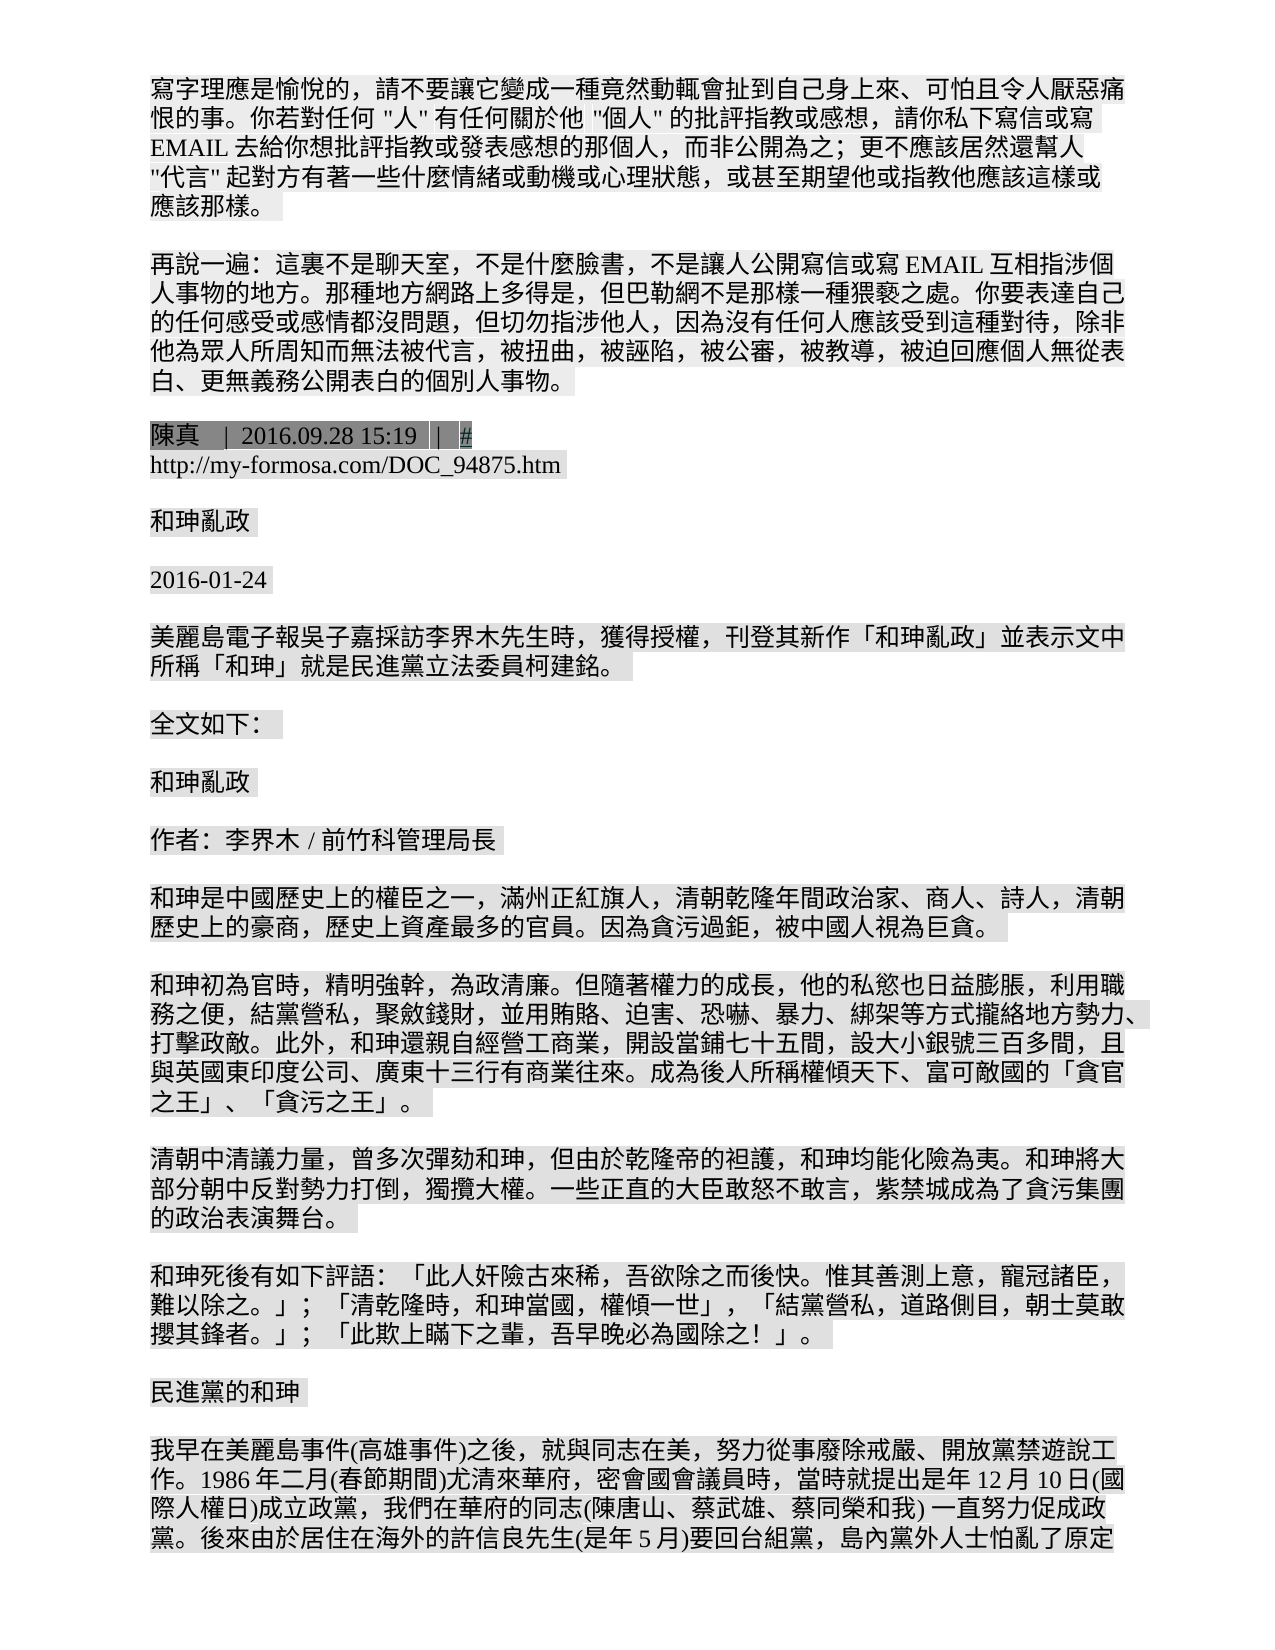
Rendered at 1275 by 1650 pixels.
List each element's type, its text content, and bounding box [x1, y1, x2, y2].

text 寫字理應是愉悅的，請不要讓它變成一種竟然動輒會扯到自己身上來、可怕且令人厭惡痛恨的事。你若對任何 "人" 有任何關於他 "個人" 的批評指教或感想，請你私下寫信或寫 EMAIL去給你想批評指教或發表感想的那個人，而非公開為之；更不應該居然還幫人 "代言" 起對方有著一些什麼情緒或動機或心理狀態，或甚至期望他或指教他應該這樣或應該那樣。 再說一遍：這裏不是聊天室，不是什麼臉書，不是讓人公開寫信或寫EMAIL互相指涉個人事物的地方。那種地方網路上多得是，但巴勒網不是那樣一種猥褻之處。你要表達自己的任何感受或感情都沒問題，但切勿指涉他人，因為沒有任何人應該受到這種對待，除非他為眾人所周知而無法被代言，被扭曲，被誣陷，被公審，被教導，被迫回應個人無從表白、更無義務公開表白的個別人事物。 [150, 75, 1125, 396]
text http://my-formosa.com/DOC_94875.htm 和珅亂政 2016-01-24 美麗島電子報吳子嘉採訪李界木先生時，獲得授權，刊登其新作「和珅亂政」並表示文中所稱「和珅」就是民進黨立法委員柯建銘。 全文如下： 和珅亂政 作者：李界木 / 前竹科管理局長 和珅是中國歷史上的權臣之一，滿州正紅旗人，清朝乾隆年間政治家、商人、詩人，清朝歷史上的豪商，歷史上資產最多的官員。因為貪污過鉅，被中國人視為巨貪。 和珅初為官時，精明強幹，為政清廉。但隨著權力的成長，他的私慾也日益膨脹，利用職務之便，結黨營私，聚斂錢財，並用賄賂、迫害、恐嚇、暴力、綁架等方式攏絡地方勢力、打擊政敵。此外，和珅還親自經營工商業，開設當鋪七十五間，設大小銀號三百多間，且與英國東印度公司、廣東十三行有商業往來。成為後人所稱權傾天下、富可敵國的「貪官之王」、「貪污之王」。 清朝中清議力量，曾多次彈劾和珅，但由於乾隆帝的袒護，和珅均能化險為夷。和珅將大部分朝中反對勢力打倒，獨攬大權。一些正直的大臣敢怒不敢言，紫禁城成為了貪污集團的政治表演舞台。 和珅死後有如下評語：「此人奸險古來稀，吾欲除之而後快。惟其善測上意，寵冠諸臣，難以除之。」；「清乾隆時，和珅當國，權傾一世」，「結黨營私，道路側目，朝士莫敢攖其鋒者。」；「此欺上瞞下之輩，吾早晚必為國除之！」。 民進黨的和珅 我早在美麗島事件(高雄事件)之後，就與同志在美，努力從事廢除戒嚴、開放黨禁遊說工作。1986年二月(春節期間)尤清來華府，密會國會議員時，當時就提出是年12月10日(國際人權日)成立政黨，我們在華府的同志(陳唐山、蔡武雄、蔡同榮和我) 一直努力促成政黨。後來由於居住在海外的許信良先生(是年5月)要回台組黨，島內黨外人士怕亂了原定的計劃與步驟，尤清終於利用慶祝教師節之際(9月28日) 匆促誕生民進黨。 我是第一位的海外黨中、執委，也是第一位海外代表。我當時對民進黨有深厚的感情。但後來回台服務時，一看什麼都走樣，後輩的黨員只耍嘴皮，就成為名嘴政客，重利輕義，在這種環境之下，黨內和珅之輩於是產生，和珅就成為 “貪污之王”，坐擁天下。 民進黨創黨不久之後，竄出一位和珅人物。他出道之時，頗為精明能幹，可是後來卻獨攬大權，要一元給五毛，吃喝玩樂，貪污腐化，成為民進黨富豪，且是當今朝野紅人，有人誇稱他的本領超出國民黨的龍頭大人，因他黑白兩道通吃，法官檢調護衛，天下第一把的紅人。 在一次與陳定南談話中，我第一次聽到和珅的事，當時對這為仁兄有種不悅的印象。當年陳定南代表民進黨出來競選省長，為了籌劃競選經費，發行債券。當時規定推銷人員，可扣券面值得30％作為回饋經費。這位仁兄就顯出他的 “聰明＂，大量向競選總部要券，但先出售一部分，收到款項之後，先扣除全部所拿券數的回饋經費。當選舉過後，他才把先拿的超額但未出售的債券奉還。競選總部只有空歡喜一場，且蝕了一把米，卻捉不到小雞。(陳定南遺物中，有競選帳目可查)。 我在美32年(研究所兼在大學做事9年；聯邦政府工作23年），回到台灣服務後，體會在台當官不易，不論是國民黨、民進黨或是其他政黨，都同一醬缸浸泡出來的，多少沾上不潔的 “臭習”，只是五十步笑百步之分。當我在中央任職時(環保署一年，科管局五年多) 都遭遇難以幫忙的請求。一旦單位預算提出時，就有好幾位立委會請我到他們辦公室喝茶，先禮後兵，請託某某工程開標多多照顧。有些黨內立委就告訴我說： “…黨內二位醫生，吃銅吃鐵，包山包海，我們都苦哈哈，你要多多關照…”。 一件工程招標下來，未中標的公司會發函向調查局檢舉，被請託的立委會藉故刪減或凍結預算；檢舉不成，立委有時逼人要向中標公司讓出；再不成，就請黑道向中標公司或相關人員恫嚇；又不成，就發動環保流氓阻止工程進行。科管局工程多，我體會最深。和珅先生又多了一些花招，請記者來作 “污名化”，我在竹科和中科的開發和建設，被他雇用記者說成了 “好大喜功”；另一招更狠，他供給資訊，透過友黨的立委 (台聯某立委，後成了民進黨立委候選人)質詢，作為他在國會殿堂的打手，國科會的太空計劃和我都被開砲過，這都有紀錄可查。和珅曾為一重大工程，迫我交出審查委員名單，我不給，竟告到最高當局。但他拿了名單又沒中標，更加懷恨，向上司誣告，要迫我走路。 黨內同志 (王幸男和蔡同榮)怕家醜外揚，先透過管道提出檢舉，但和珅先生魔高一丈，他先偷錄對方電話通話，再加以製造，在中、執委開會時，每人桌上擺出預先製造的錄音帶，說出 “台獨派”預謀陷害。他所養的立委，非但馬首是瞻，當然還為他打抱不平。所以要台獨黨綱束之高閣了。 和珅先生高居要津，連總統、主席得聽他話，他可以聯合敵黨凍結預算，癱瘓政府，而且民進黨得靠他 “募款”養大，雖然是要一塊(元)給五毛，但對沒有黨產的民進黨而言，他還是個財神爺、大恩人，所以他的 “讒言”就變成主政者的 “忠言”。一位好可笑的院長、主席，且是學法出身(律師)，只憑一面之詞，沒有告知被告原委，竟然 “自由心證”慣了，遽然作出錯誤決定，處事草率，耳根輕，這種人根本不配作領導人。和珅先生聽到有人要檢舉他違法亂紀的事，怕我出來作證，他竟派人到監獄要我封口。 另一位醫生，是某派的龍首，他們的友人，在台中建造一個工業區，區裡的污水理應自己處理及排放。但他們為了省錢竟派人要我(時任中科開發負責人) 代為處理及排放，即他們工業區的污水流到中科污水廠處理，然後借由中科排水管排放到大海。中科污水廠的處理容量設計，無法滿足他們的請求被拒。然後改由他們自己處理，但要借中科地下排放管放置大海。我以 “責任不清”之由回拒。過去竹科污水排放路線與民間工廠同路，常背黑鍋，被指毒死魚群、造成銅綠牡蠣的禍首，直到我上任後，埋地下排放專管，才解決被指責的困擾。過去的經驗，使我警惕，不能為友情，傷害大眾利益。但擋人財路，竟被謠言說得一文不值，現在某派系的成員，對我非常不友善。 我們的頭號敵人是國民黨，在國民黨未垮台前，和珅亂政之事，我暫時忍耐下來，不作打擊民進黨之事。畢竟民進黨是先人、同志共同努力促成、精心經營壯大，得來不易，不要因一粒鼠屎害了一鍋粥。但和珅變本加厲，竟能左右黨內候選人提名，應讓他下台。現在選舉過後，在邁向2016取回政權之計，應該清理一下，讓和珅下台。如果民進黨仍執迷不悟的話，將被崛起的第三勢力掩埋掉。 我怕年老失憶，已將和珅違法亂紀、傷天害理之事的資料，都存放在國外，等我回憶錄出爐時，會把人、地、時、事合盤托出。現在只點到為止，釋出警告。 正義不能被扭曲，此欺上瞞下之輩，吾早晚必為國除之！ 蔡主席，選後欲知詳情，可電0912-210-827 李界木 ps這位柯先生若再握權，主席會敗在他手裡。 [150, 450, 1125, 1553]
text 陳真 | 2016.09.28 15:19 | # [150, 421, 1125, 450]
